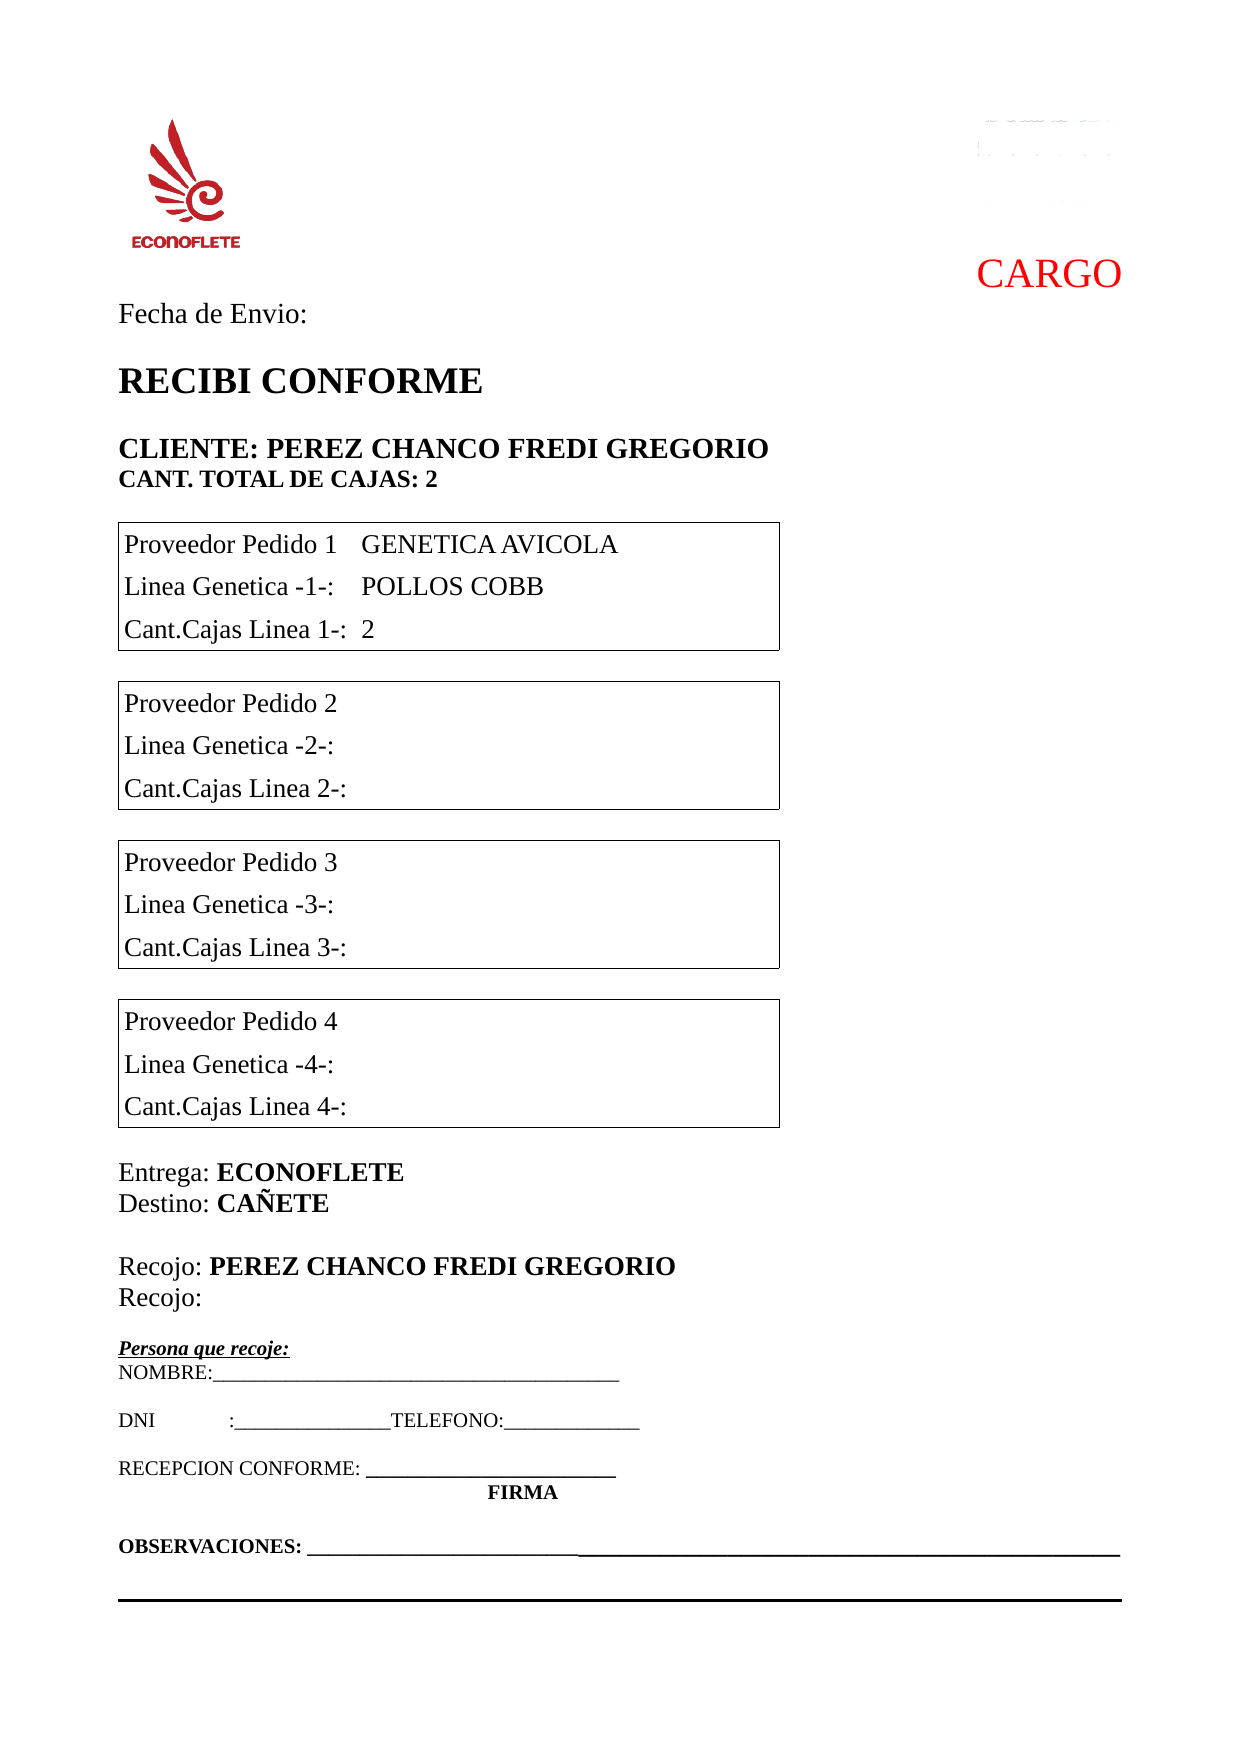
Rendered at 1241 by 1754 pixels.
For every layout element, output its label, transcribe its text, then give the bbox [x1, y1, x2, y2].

table_cell Proveedor Pedido 4 [119, 1000, 356, 1042]
text FIRMA [118, 1480, 1122, 1504]
picture [118, 118, 254, 249]
table_cell Cant.Cajas Linea 4-: [119, 1085, 356, 1127]
text Fecha de Envio: [118, 297, 1122, 330]
table_cell [356, 969, 779, 999]
table_cell [356, 1000, 779, 1042]
table_cell Cant.Cajas Linea 1-: [119, 607, 356, 650]
table_cell [356, 682, 779, 724]
table_cell 2 [356, 607, 779, 650]
table_cell [118, 969, 356, 999]
text NOMBRE:_______________________________________ [118, 1360, 1122, 1384]
table_cell [356, 810, 779, 840]
table_cell [356, 1042, 779, 1085]
text RECEPCION CONFORME: ________________________ [118, 1456, 1122, 1480]
table_cell Linea Genetica -2-: [119, 724, 356, 766]
text OBSERVACIONES: __________________________________________________________________ [118, 1528, 1122, 1559]
text Recojo: PEREZ CHANCO FREDI GREGORIO [118, 1249, 1122, 1281]
table_cell [356, 883, 779, 926]
table_cell [118, 651, 356, 681]
text RECIBI CONFORME [118, 359, 1122, 402]
text CANT. TOTAL DE CAJAS: 2 [118, 464, 1122, 493]
table_header Proveedor Pedido 1 [119, 523, 356, 564]
table_cell [356, 766, 779, 809]
text CARGO [118, 224, 1122, 297]
table_cell Proveedor Pedido 2 [119, 682, 356, 724]
table_cell [356, 1085, 779, 1127]
table_cell Cant.Cajas Linea 2-: [119, 766, 356, 809]
table_cell POLLOS COBB [356, 565, 779, 607]
text Recojo: [118, 1281, 1122, 1312]
table_header GENETICA AVICOLA [356, 523, 779, 564]
table_cell [356, 926, 779, 968]
table_cell Proveedor Pedido 3 [119, 841, 356, 883]
table_cell Linea Genetica -1-: [119, 565, 356, 607]
text Entrega: ECONOFLETE [118, 1156, 1122, 1187]
table_cell [118, 810, 356, 840]
table_cell Linea Genetica -4-: [119, 1042, 356, 1085]
text Destino: CAÑETE [118, 1187, 1122, 1218]
table_cell [356, 651, 779, 681]
table_cell Linea Genetica -3-: [119, 883, 356, 926]
text Persona que recoje: [118, 1336, 1122, 1360]
table_cell [356, 841, 779, 883]
table_cell Cant.Cajas Linea 3-: [119, 926, 356, 968]
text CLIENTE: PEREZ CHANCO FREDI GREGORIO [118, 431, 1122, 464]
text DNI :_______________TELEFONO:_____________ [118, 1408, 1122, 1432]
table_cell [356, 724, 779, 766]
